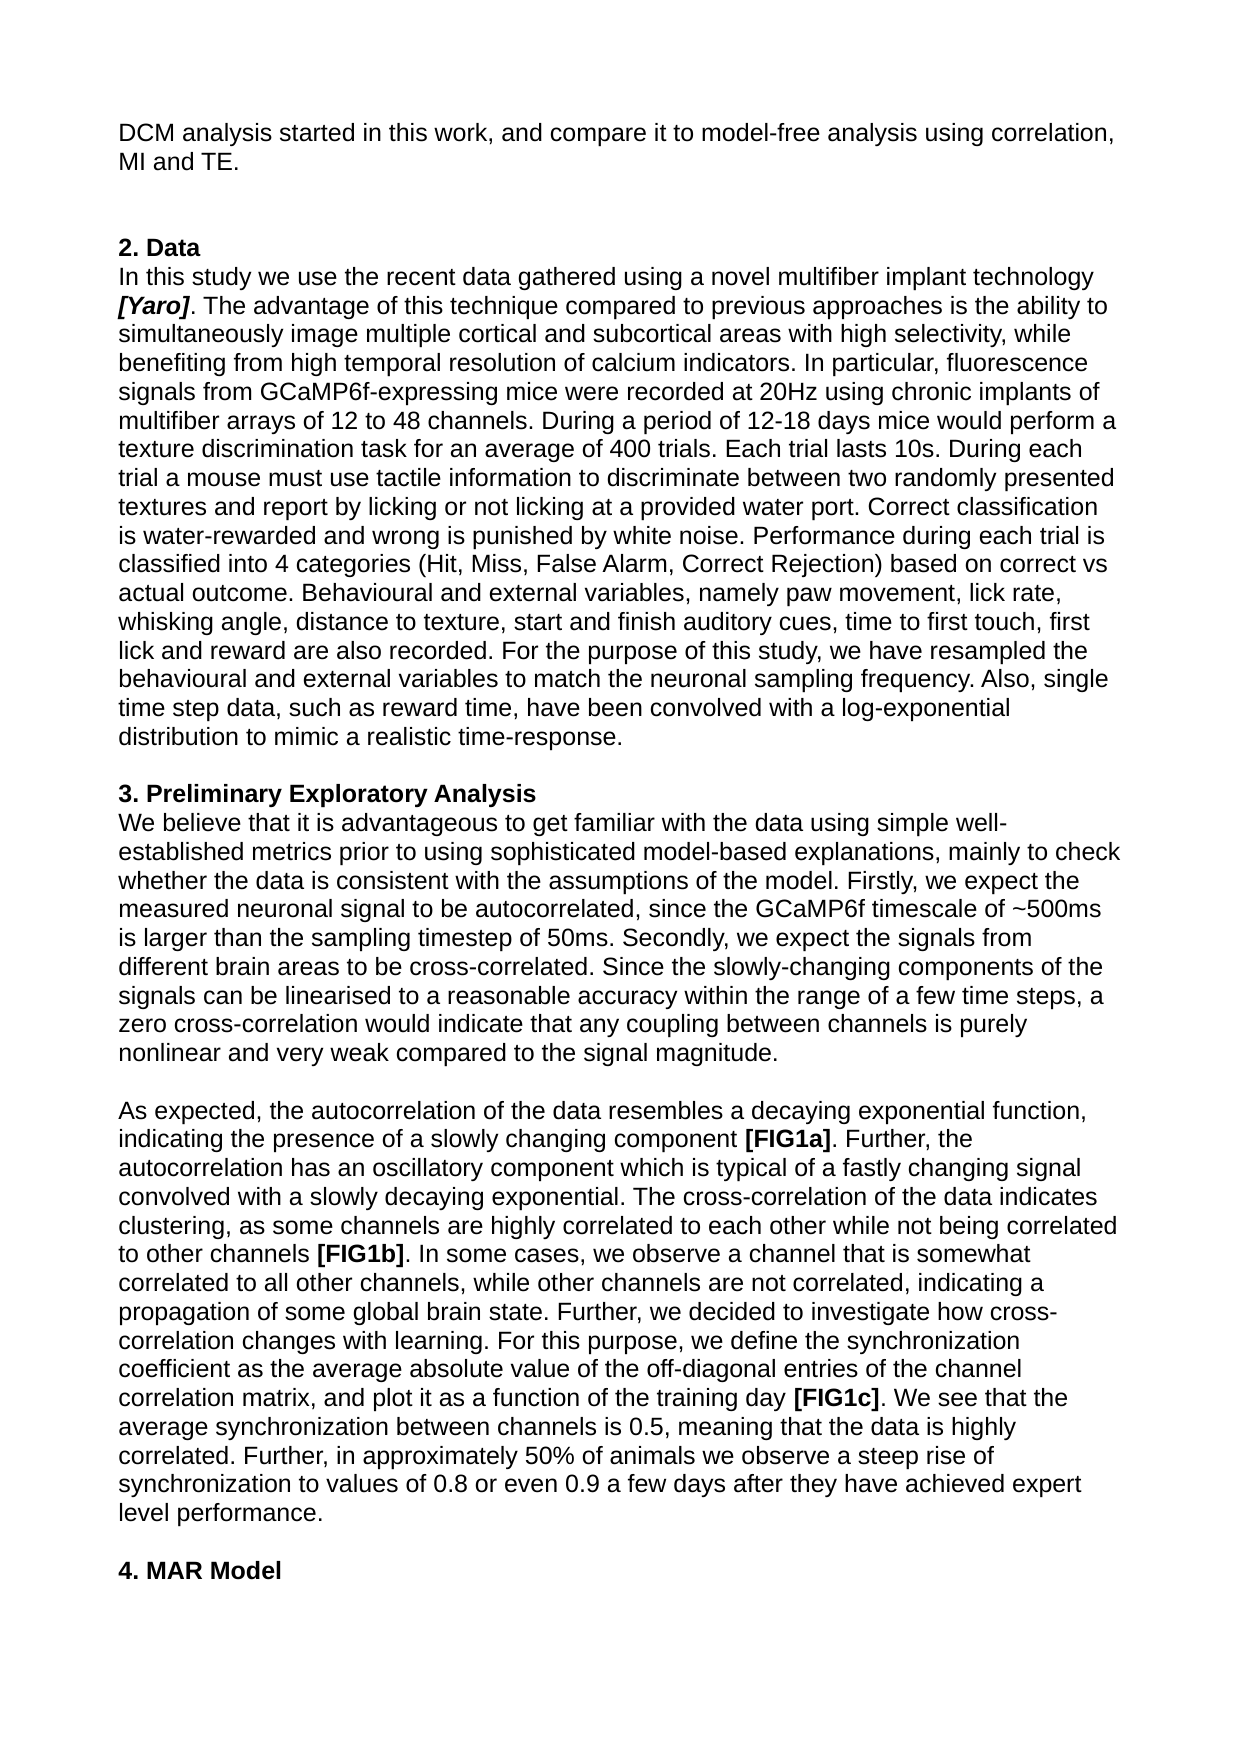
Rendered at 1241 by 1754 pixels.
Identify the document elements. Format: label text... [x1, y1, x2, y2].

text We believe that it is advantageous to get familiar with the data using simple well-established metrics prior to using sophisticated model-based explanations, mainly to check whether the data is consistent with the assumptions of the model. Firstly, we expect the measured neuronal signal to be autocorrelated, since the GCaMP6f timescale of ~500ms is larger than the sampling timestep of 50ms. Secondly, we expect the signals from different brain areas to be cross-correlated. Since the slowly-changing components of the signals can be linearised to a reasonable accuracy within the range of a few time steps, a zero cross-correlation would indicate that any coupling between channels is purely nonlinear and very weak compared to the signal magnitude. [118, 808, 1122, 1067]
text As expected, the autocorrelation of the data resembles a decaying exponential function, indicating the presence of a slowly changing component [FIG1a]. Further, the autocorrelation has an oscillatory component which is typical of a fastly changing signal convolved with a slowly decaying exponential. The cross-correlation of the data indicates clustering, as some channels are highly correlated to each other while not being correlated to other channels [FIG1b]. In some cases, we observe a channel that is somewhat correlated to all other channels, while other channels are not correlated, indicating a propagation of some global brain state. Further, we decided to investigate how cross-correlation changes with learning. For this purpose, we define the synchronization coefficient as the average absolute value of the off-diagonal entries of the channel correlation matrix, and plot it as a function of the training day [FIG1c]. We see that the average synchronization between channels is 0.5, meaning that the data is highly correlated. Further, in approximately 50% of animals we observe a steep rise of synchronization to values of 0.8 or even 0.9 a few days after they have achieved expert level performance. [118, 1096, 1122, 1527]
text In this study we use the recent data gathered using a novel multifiber implant technology [Yaro]. The advantage of this technique compared to previous approaches is the ability to simultaneously image multiple cortical and subcortical areas with high selectivity, while benefiting from high temporal resolution of calcium indicators. In particular, fluorescence signals from GCaMP6f-expressing mice were recorded at 20Hz using chronic implants of multifiber arrays of 12 to 48 channels. During a period of 12-18 days mice would perform a texture discrimination task for an average of 400 trials. Each trial lasts 10s. During each trial a mouse must use tactile information to discriminate between two randomly presented textures and report by licking or not licking at a provided water port. Correct classification is water-rewarded and wrong is punished by white noise. Performance during each trial is classified into 4 categories (Hit, Miss, False Alarm, Correct Rejection) based on correct vs actual outcome. Behavioural and external variables, namely paw movement, lick rate, whisking angle, distance to texture, start and finish auditory cues, time to first touch, first lick and reward are also recorded. For the purpose of this study, we have resampled the behavioural and external variables to match the neuronal sampling frequency. Also, single time step data, such as reward time, have been convolved with a log-exponential distribution to mimic a realistic time-response. [118, 262, 1122, 751]
text 2. Data [118, 233, 1122, 262]
text 4. MAR Model [118, 1556, 1122, 1584]
text DCM analysis started in this work, and compare it to model-free analysis using correlation, MI and TE. [118, 118, 1122, 176]
text 3. Preliminary Exploratory Analysis [118, 779, 1122, 808]
